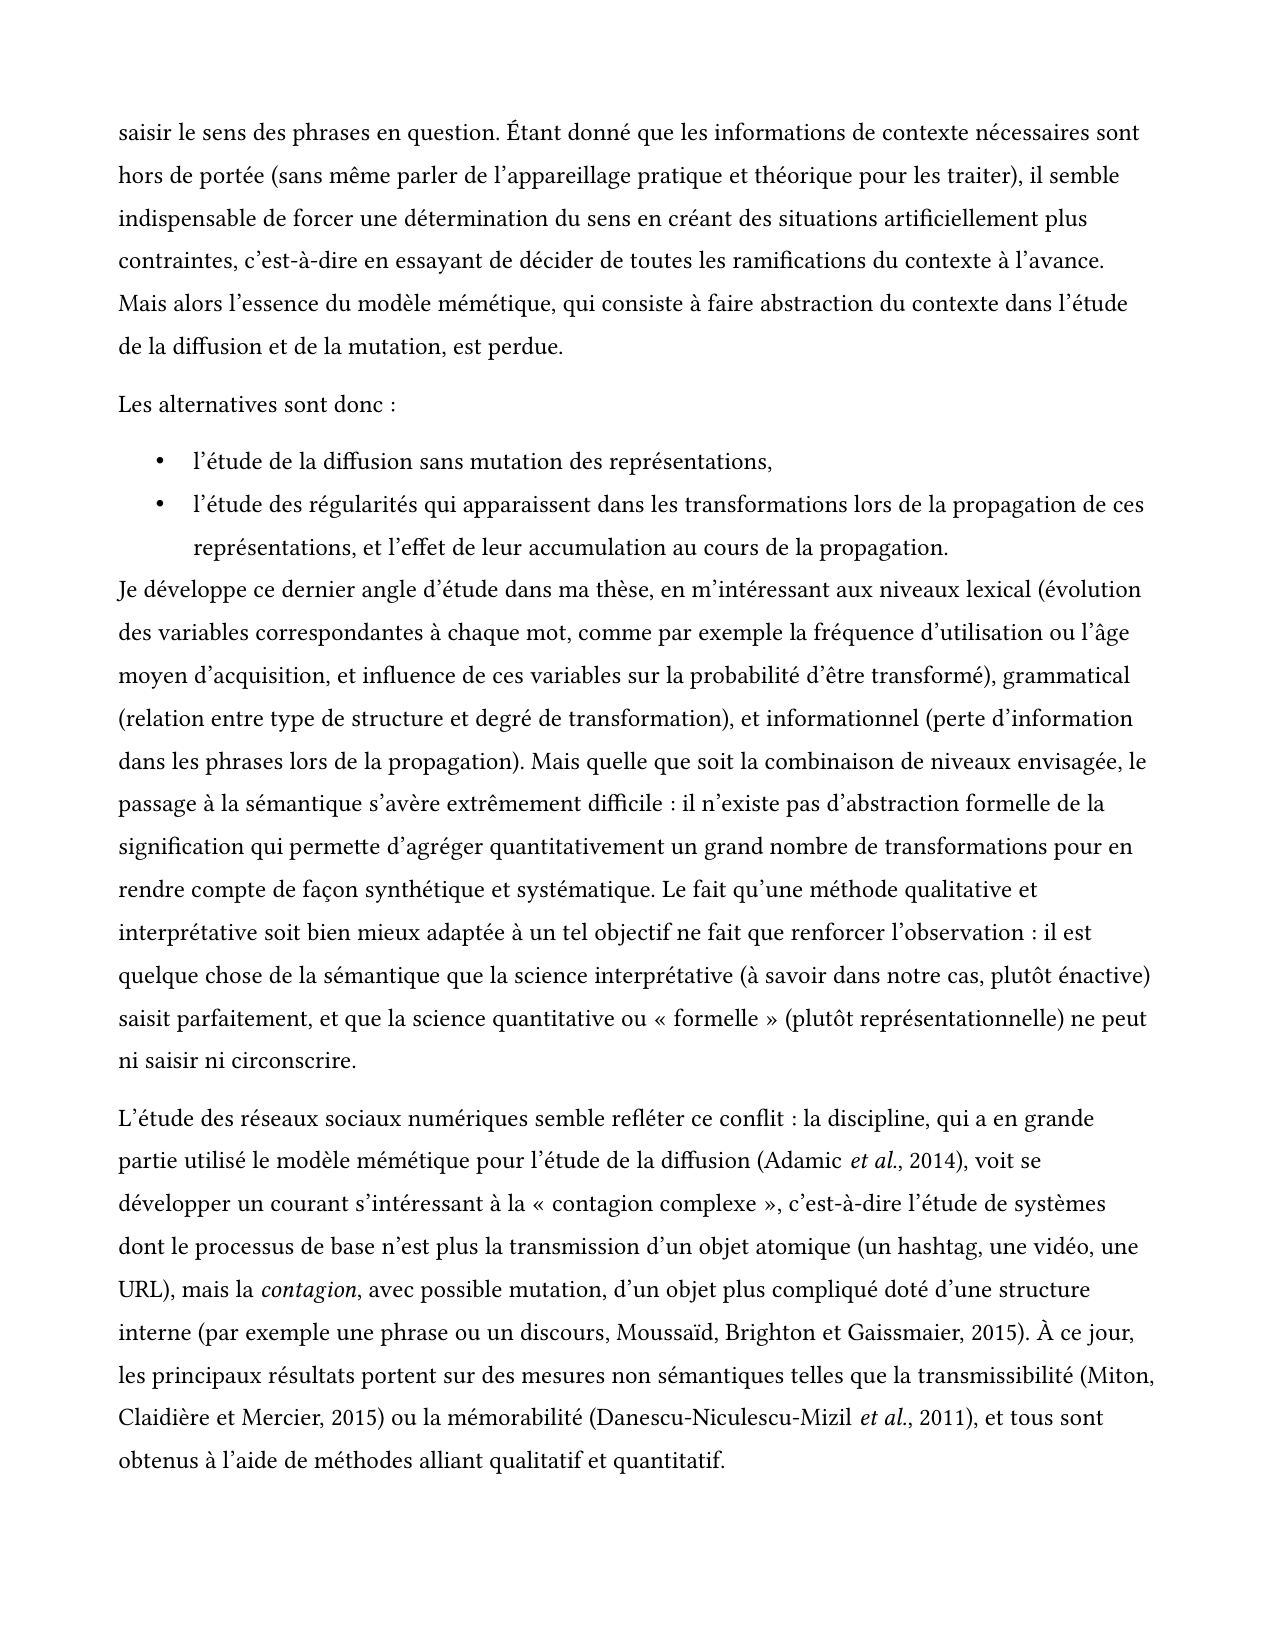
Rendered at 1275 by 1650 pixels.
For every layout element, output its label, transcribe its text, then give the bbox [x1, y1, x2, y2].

text saisir le sens des phrases en question. Étant donné que les informations de contexte nécessaires sont hors de portée (sans même parler de l’appareillage pratique et théorique pour les traiter), il semble indispensable de forcer une détermination du sens en créant des situations artificiellement plus contraintes, c’est-à-dire en essayant de décider de toutes les ramifications du contexte à l’avance. Mais alors l’essence du modèle mémétique, qui consiste à faire abstraction du contexte dans l’étude de la diffusion et de la mutation, est perdue. [118, 118, 1157, 361]
text Les alternatives sont donc : [118, 389, 1157, 418]
list l’étude de la diffusion sans mutation des représentations, [156, 447, 1157, 476]
text L’étude des réseaux sociaux numériques semble refléter ce conflit : la discipline, qui a en grande partie utilisé le modèle mémétique pour l’étude de la diffusion (Adamic et al., 2014), voit se développer un courant s’intéressant à la « contagion complexe », c’est-à-dire l’étude de systèmes dont le processus de base n’est plus la transmission d’un objet atomique (un hashtag, une vidéo, une URL), mais la contagion, avec possible mutation, d’un objet plus compliqué doté d’une structure interne (par exemple une phrase ou un discours, Moussaïd, Brighton et Gaissmaier, 2015). À ce jour, les principaux résultats portent sur des mesures non sémantiques telles que la transmissibilité (Miton, Claidière et Mercier, 2015) ou la mémorabilité (Danescu-Niculescu-Mizil et al., 2011), et tous sont obtenus à l’aide de méthodes alliant qualitatif et quantitatif. [118, 1104, 1157, 1475]
text Je développe ce dernier angle d’étude dans ma thèse, en m’intéressant aux niveaux lexical (évolution des variables correspondantes à chaque mot, comme par exemple la fréquence d’utilisation ou l’âge moyen d’acquisition, et influence de ces variables sur la probabilité d’être transformé), grammatical (relation entre type de structure et degré de transformation), et informationnel (perte d’information dans les phrases lors de la propagation). Mais quelle que soit la combinaison de niveaux envisagée, le passage à la sémantique s’avère extrêmement difficile : il n’existe pas d’abstraction formelle de la signification qui permette d’agréger quantitativement un grand nombre de transformations pour en rendre compte de façon synthétique et systématique. Le fait qu’une méthode qualitative et interprétative soit bien mieux adaptée à un tel objectif ne fait que renforcer l’observation : il est quelque chose de la sémantique que la science interprétative (à savoir dans notre cas, plutôt énactive) saisit parfaitement, et que la science quantitative ou « formelle » (plutôt représentationnelle) ne peut ni saisir ni circonscrire. [118, 575, 1157, 1075]
list l’étude des régularités qui apparaissent dans les transformations lors de la propagation de ces représentations, et l’effet de leur accumulation au cours de la propagation. [156, 490, 1157, 561]
